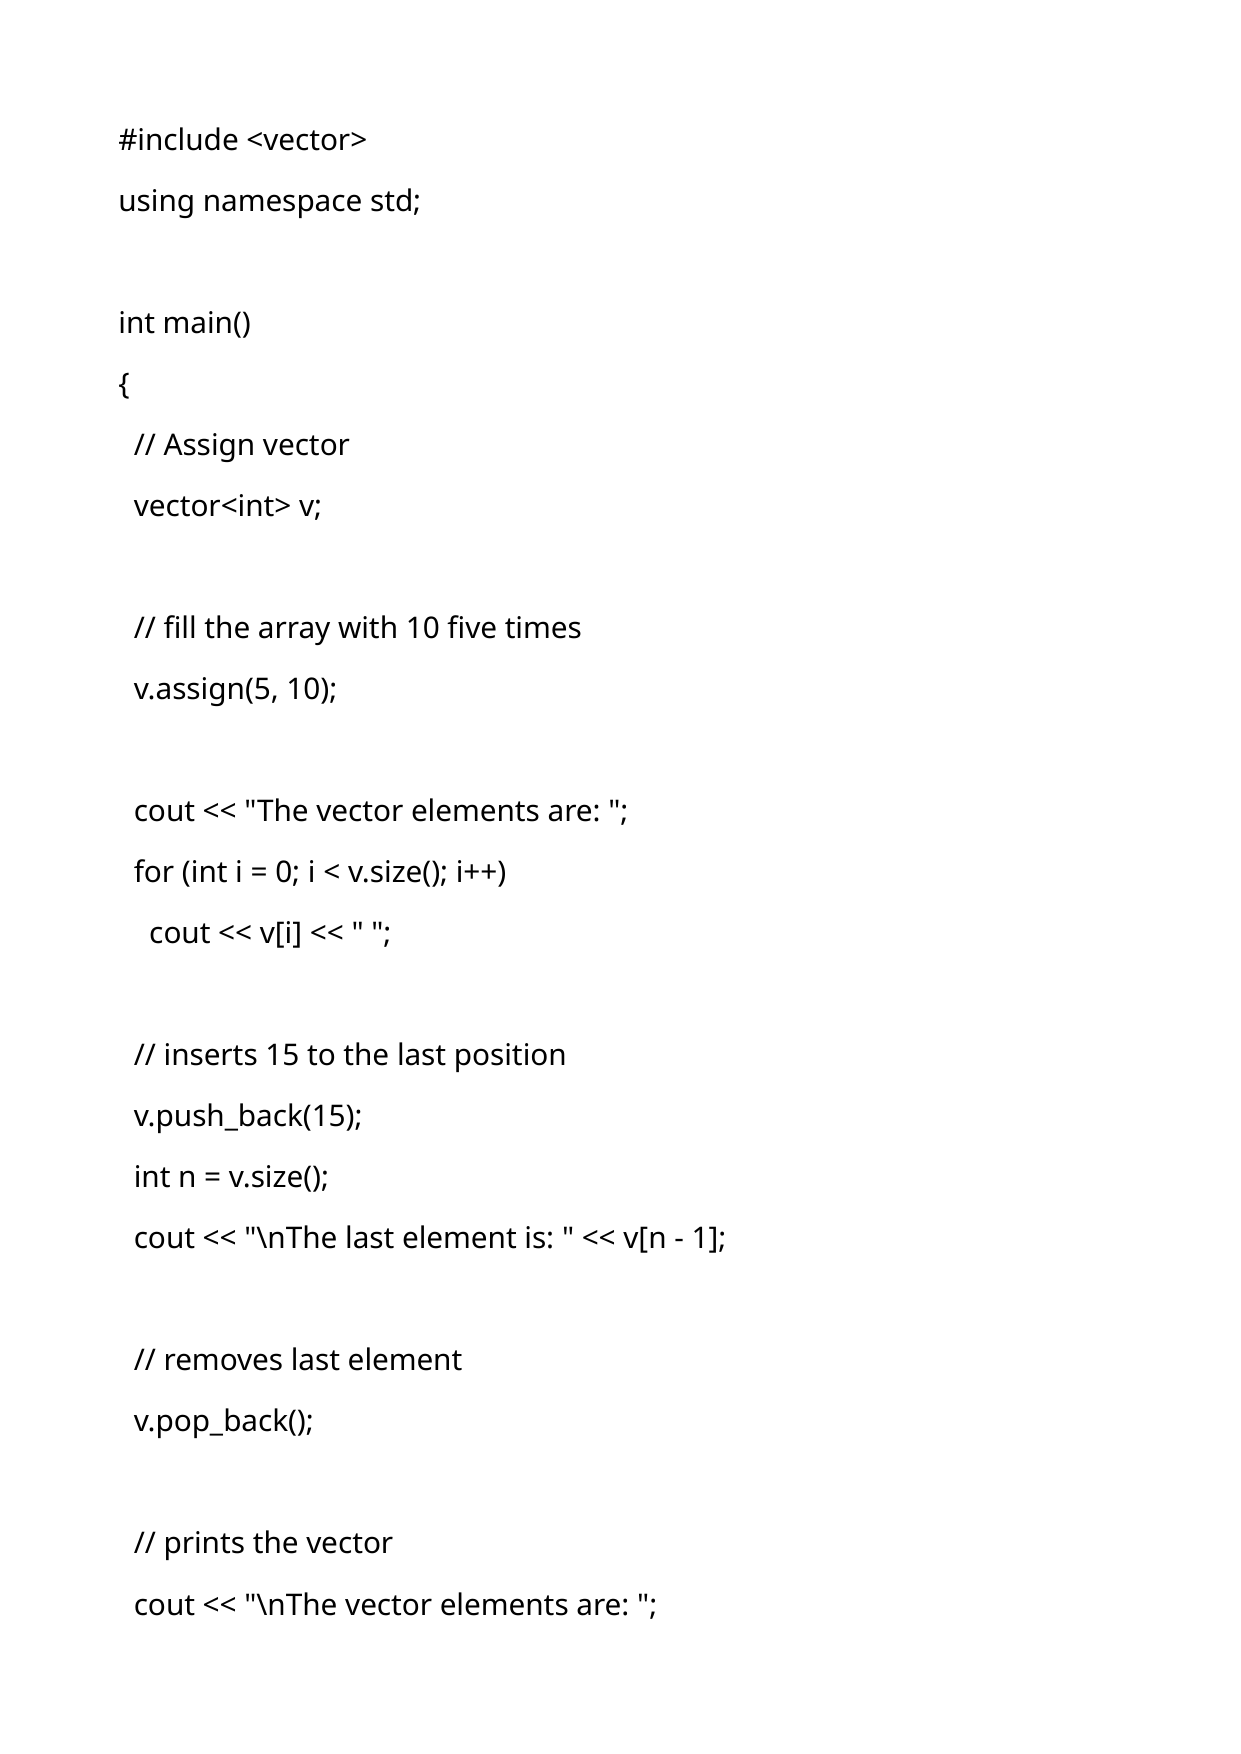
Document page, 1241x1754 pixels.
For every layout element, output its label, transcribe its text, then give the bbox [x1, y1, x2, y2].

text #include <vector> [118, 118, 1122, 158]
text cout << "\nThe last element is: " << v[n - 1]; [118, 1217, 1122, 1257]
text v.assign(5, 10); [118, 667, 1122, 708]
text int main() [118, 301, 1122, 342]
text cout << "The vector elements are: "; [118, 789, 1122, 830]
text { [118, 362, 1122, 403]
text vector<int> v; [118, 484, 1122, 525]
text cout << v[i] << " "; [118, 912, 1122, 952]
text // Assign vector [118, 423, 1122, 464]
text // inserts 15 to the last position [118, 1034, 1122, 1074]
text v.push_back(15); [118, 1095, 1122, 1135]
text // prints the vector [118, 1522, 1122, 1562]
text v.pop_back(); [118, 1400, 1122, 1440]
text int n = v.size(); [118, 1156, 1122, 1196]
text // fill the array with 10 five times [118, 606, 1122, 647]
text // removes last element [118, 1339, 1122, 1379]
text cout << "\nThe vector elements are: "; [118, 1583, 1122, 1623]
text for (int i = 0; i < v.size(); i++) [118, 851, 1122, 891]
text using namespace std; [118, 179, 1122, 219]
